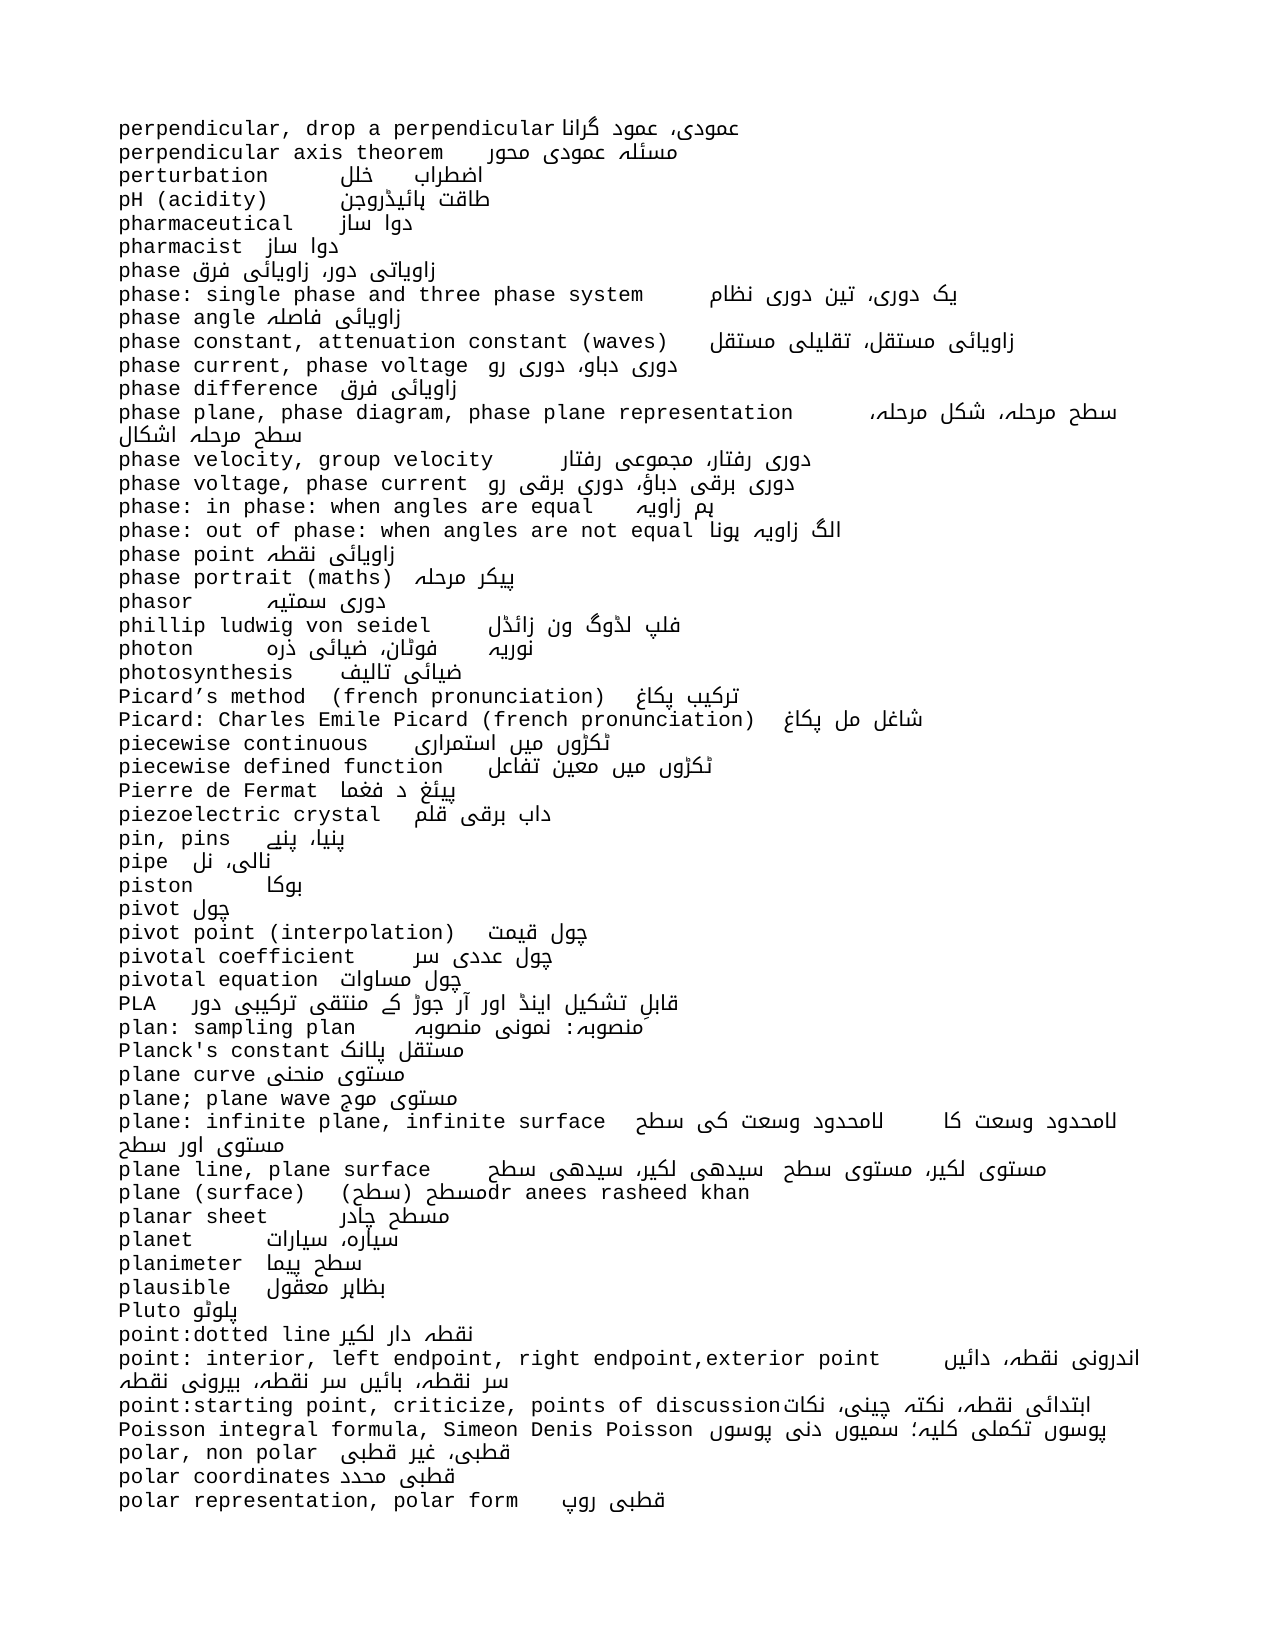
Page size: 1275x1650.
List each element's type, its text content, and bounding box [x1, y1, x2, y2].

text polar coordinates قطبی محدد [118, 1466, 1157, 1489]
text phase plane, phase diagram, phase plane representation سطح مرحلہ، شکل مرحلہ، سطح مرحلہ اشکال [118, 402, 1157, 449]
text pivot point (interpolation) چول قیمت [118, 922, 1157, 946]
text pivotal coefficient چول عددی سر [118, 946, 1157, 969]
text plane (surface) مسطح (سطح) dr anees rasheed khan [118, 1182, 1157, 1206]
text phase point زاویائی نقطہ [118, 544, 1157, 567]
text Picard’s method (french pronunciation) ترکیب پکاغ [118, 686, 1157, 709]
text plausible بظاہر معقول [118, 1277, 1157, 1300]
text PLA قابلِ تشکیل اینڈ اور آر جوڑ کے منتقی ترکیبی دور [118, 993, 1157, 1017]
text point: interior, left endpoint, right endpoint,exterior point اندرونی نقطہ، دائیں سر نقطہ، بائیں سر نقطہ، بیرونی نقطہ [118, 1348, 1157, 1395]
text polar, non polar قطبی، غیر قطبی [118, 1442, 1157, 1466]
text plane line, plane surface سیدھی لکیر، سیدھی سطح مستوی لکیر، مستوی سطح [118, 1158, 1157, 1182]
text phasor دوری سمتیہ [118, 591, 1157, 615]
text phase portrait (maths) پیکر مرحلہ [118, 567, 1157, 591]
text phase voltage, phase current دوری برقی دباؤ، دوری برقی رو [118, 473, 1157, 496]
text Pierre de Fermat پیئغ د فغما [118, 780, 1157, 804]
text piecewise defined function ٹکڑوں میں معین تفاعل [118, 757, 1157, 780]
text phase current, phase voltage دوری دباو، دوری رو [118, 354, 1157, 378]
text plane curve مستوی منحنی [118, 1064, 1157, 1088]
text piecewise continuous ٹکڑوں میں استمراری [118, 733, 1157, 757]
text polar representation, polar form قطبی روپ [118, 1489, 1157, 1513]
text pivotal equation چول مساوات [118, 969, 1157, 993]
text Poisson integral formula, Simeon Denis Poisson پوسوں تکملی کلیہ؛ سمیوں دنی پوسوں [118, 1419, 1157, 1442]
text phase difference زاویائی فرق [118, 378, 1157, 402]
text point:dotted line نقطہ دار لکیر [118, 1324, 1157, 1348]
text phase constant, attenuation constant (waves) زاویائی مستقل، تقلیلی مستقل [118, 331, 1157, 354]
text phase زاویاتی دور، زاویائی فرق [118, 260, 1157, 284]
text pivot چول [118, 898, 1157, 922]
text planet سیارہ، سیارات [118, 1229, 1157, 1253]
text plane: infinite plane, infinite surface لامحدود وسعت کی سطح لامحدود وسعت کا مستوی اور سطح [118, 1111, 1157, 1158]
text phase angle زاویائی فاصلہ [118, 307, 1157, 331]
text phase: out of phase: when angles are not equal الگ زاویہ ہونا [118, 520, 1157, 544]
text pharmacist دوا ساز [118, 236, 1157, 260]
text phase velocity, group velocity دوری رفتار، مجموعی رفتار [118, 449, 1157, 473]
text perpendicular axis theorem مسئلہ عمودی محور [118, 142, 1157, 165]
text pipe نالی، نل [118, 851, 1157, 875]
text perpendicular, drop a perpendicular عمودی، عمود گرانا [118, 118, 1157, 142]
text photosynthesis ضیائی تالیف [118, 662, 1157, 686]
text plan: sampling plan منصوبہ: نمونی منصوبہ [118, 1017, 1157, 1040]
text pin, pins پنیا، پنیے [118, 827, 1157, 851]
text planimeter سطح پیما [118, 1253, 1157, 1277]
text planar sheet مسطح چادر [118, 1206, 1157, 1229]
text phase: single phase and three phase system یک دوری، تین دوری نظام [118, 284, 1157, 307]
text perturbation خلل اضطراب [118, 165, 1157, 189]
text pH (acidity) طاقت ہائیڈروجن [118, 189, 1157, 213]
text pharmaceutical دوا ساز [118, 213, 1157, 236]
text photon فوٹان، ضیائی ذرہ نوریہ [118, 638, 1157, 662]
text Pluto پلوٹو [118, 1300, 1157, 1324]
text Picard: Charles Emile Picard (french pronunciation) شاغل مل پکاغ [118, 709, 1157, 733]
text phillip ludwig von seidel فلپ لڈوگ ون زائڈل [118, 615, 1157, 638]
text phase: in phase: when angles are equal ہم زاویہ [118, 496, 1157, 520]
text point:starting point, criticize, points of discussion ابتدائی نقطہ، نکتہ چینی، نکات [118, 1395, 1157, 1419]
text piston بوکا [118, 875, 1157, 898]
text plane; plane wave مستوی موج [118, 1088, 1157, 1111]
text piezoelectric crystal داب برقی قلم [118, 804, 1157, 827]
text Planck's constant مستقل پلانک [118, 1040, 1157, 1064]
